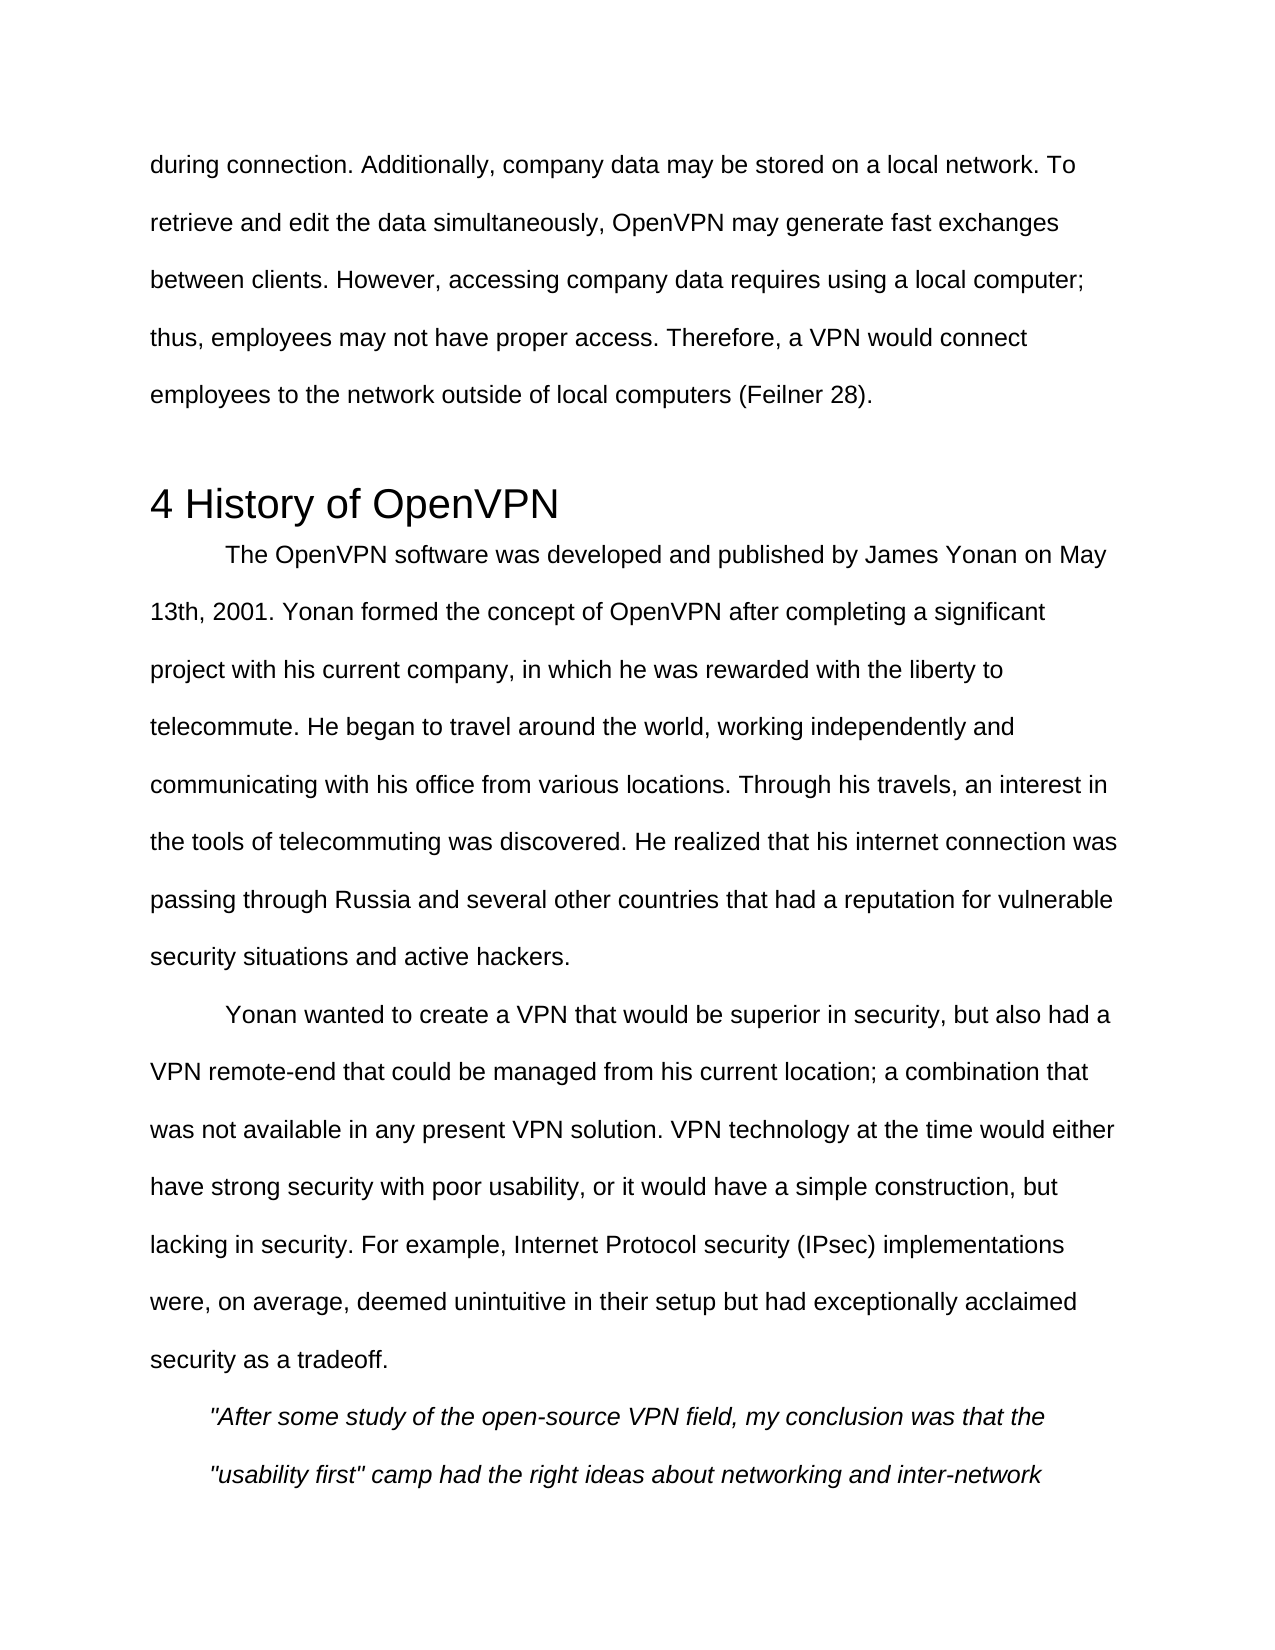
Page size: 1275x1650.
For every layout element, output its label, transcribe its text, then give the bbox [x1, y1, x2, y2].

subtitle 4 History of OpenVPN [150, 479, 1125, 527]
text The OpenVPN software was developed and published by James Yonan on May 13th, 2001. Yonan formed the concept of OpenVPN after completing a significant project with his current company, in which he was rewarded with the liberty to telecommute. He began to travel around the world, working independently and communicating with his office from various locations. Through his travels, an interest in the tools of telecommuting was discovered. He realized that his internet connection was passing through Russia and several other countries that had a reputation for vulnerable security situations and active hackers. [150, 539, 1125, 971]
text Yonan wanted to create a VPN that would be superior in security, but also had a VPN remote-end that could be managed from his current location; a combination that was not available in any present VPN solution. VPN technology at the time would either have strong security with poor usability, or it would have a simple construction, but lacking in security. For example, Internet Protocol security (IPsec) implementations were, on average, deemed unintuitive in their setup but had exceptionally acclaimed security as a tradeoff. [150, 999, 1125, 1373]
text during connection. Additionally, company data may be stored on a local network. To retrieve and edit the data simultaneously, OpenVPN may generate fast exchanges between clients. However, accessing company data requires using a local computer; thus, employees may not have proper access. Therefore, a VPN would connect employees to the network outside of local computers (Feilner 28). [150, 150, 1125, 409]
text "After some study of the open-source VPN field, my conclusion was that the "usability first" camp had the right ideas about networking and inter-network [209, 1402, 1066, 1488]
